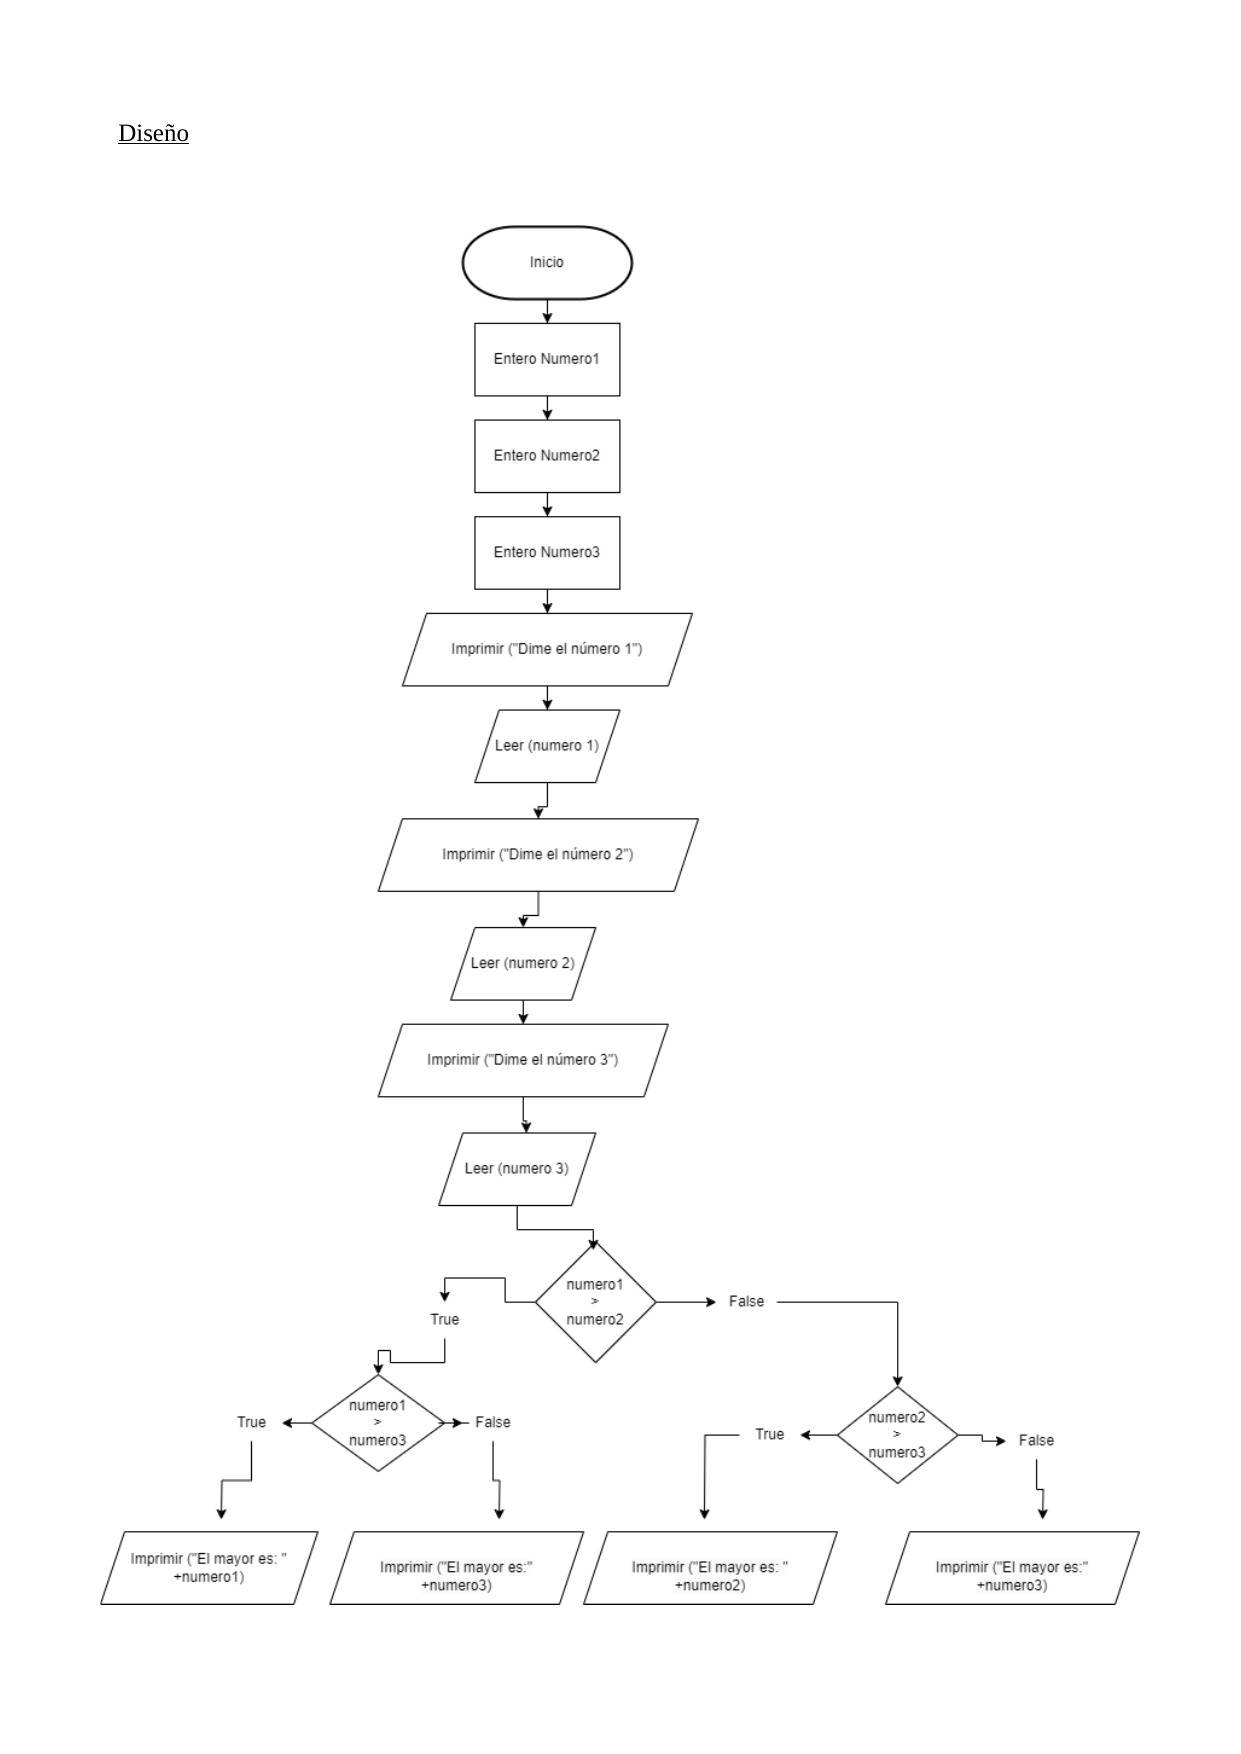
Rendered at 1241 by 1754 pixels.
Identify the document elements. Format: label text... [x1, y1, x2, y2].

picture [100, 225, 1140, 1605]
list Diseño [83, 118, 1122, 147]
